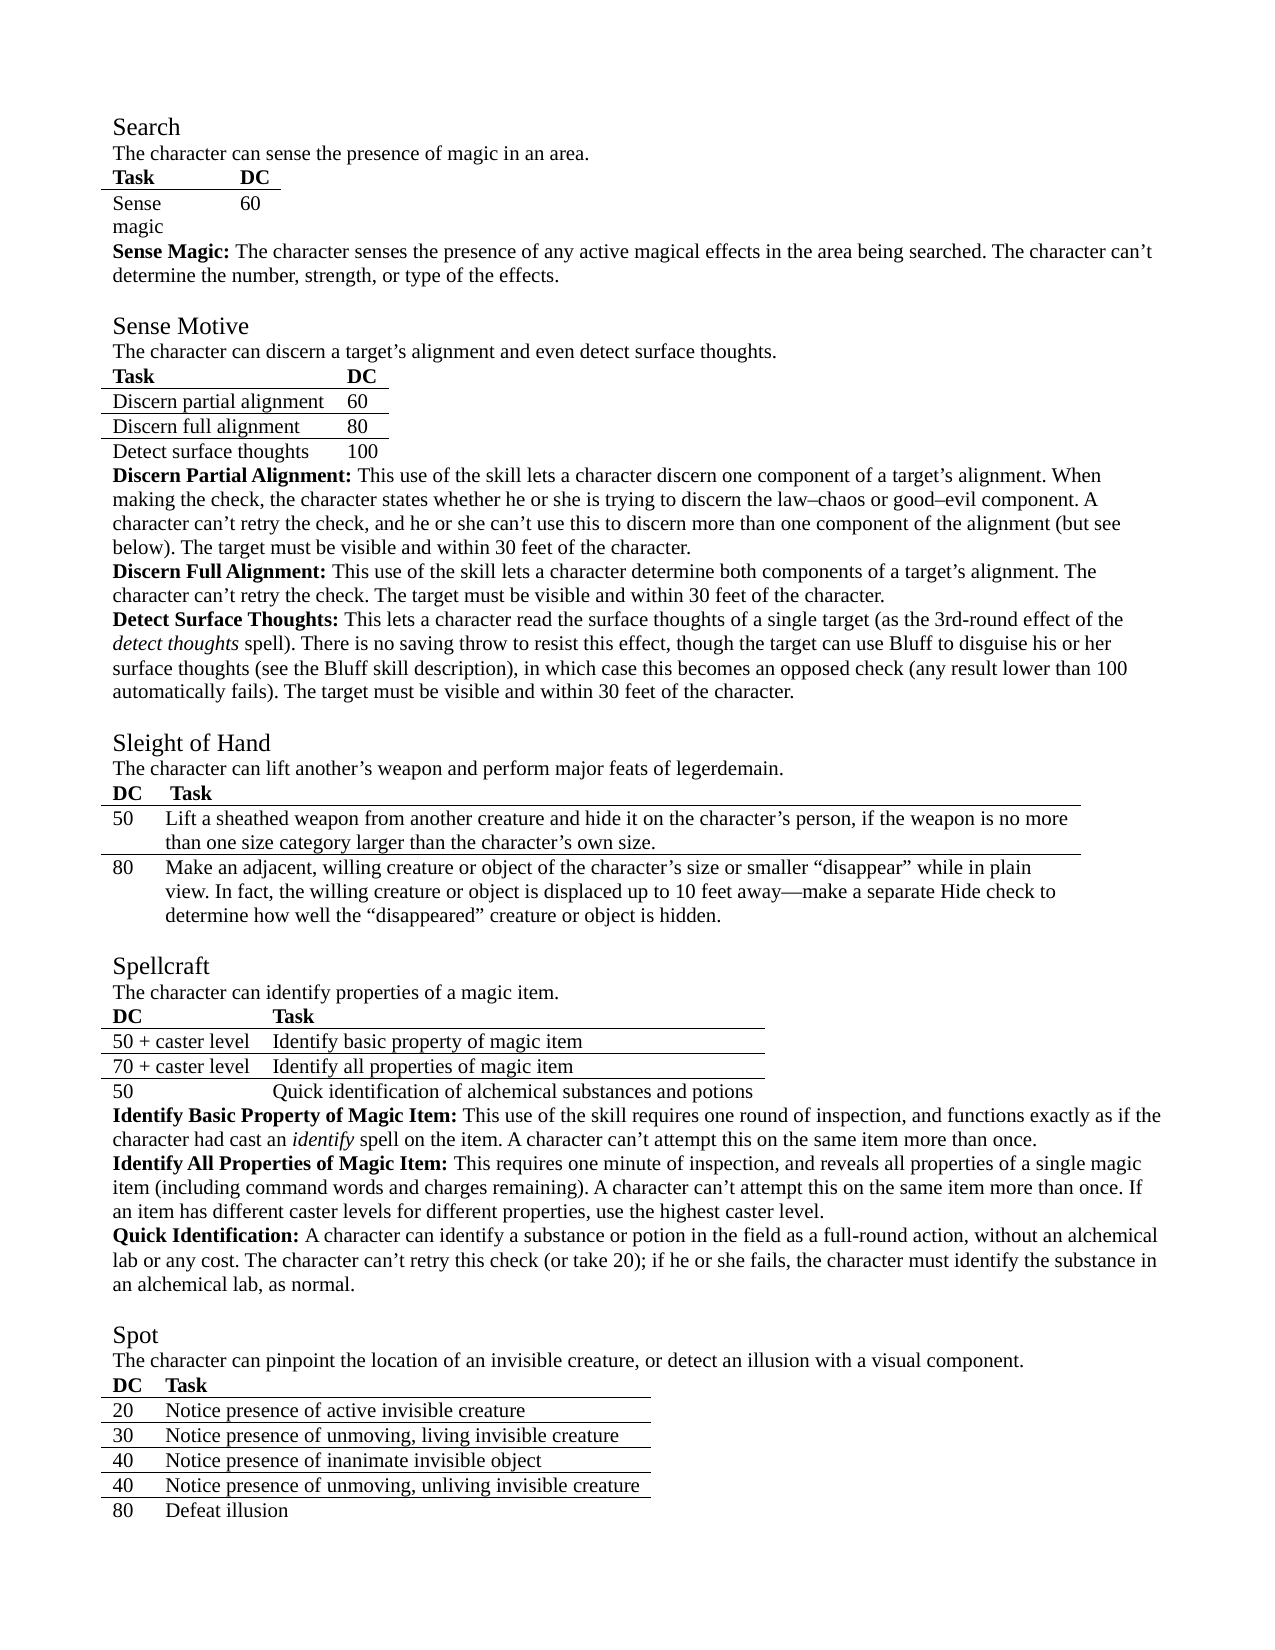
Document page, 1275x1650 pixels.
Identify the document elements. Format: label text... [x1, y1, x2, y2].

table_cell Identify all properties of magic item [261, 1054, 765, 1078]
table_cell 30 [101, 1423, 154, 1447]
table_cell 80 [336, 414, 389, 438]
text Detect Surface Thoughts: This lets a character read the surface thoughts of a single target (as the 3rd-round effect of the detect thoughts spell). There is no saving throw to resist this effect, though the target can use Bluff to disguise his or her surface thoughts (see the Bluff skill description), in which case this becomes an opposed check (any result lower than 100 automatically fails). The target must be visible and within 30 feet of the character. [112, 607, 1162, 703]
table_header Task [101, 364, 336, 388]
table_cell Notice presence of unmoving, unliving invisible creature [154, 1473, 651, 1497]
table_cell 60 [336, 389, 389, 413]
text Discern Partial Alignment: This use of the skill lets a character discern one component of a target’s alignment. When making the check, the character states whether he or she is trying to discern the law–chaos or good–evil component. A character can’t retry the check, and he or she can’t use this to discern more than one component of the alignment (but see below). The target must be visible and within 30 feet of the character. [112, 463, 1162, 559]
table_cell Make an adjacent, willing creature or object of the character’s size or smaller “disappear” while in plain view. In fact, the willing creature or object is displaced up to 10 feet away—make a separate Hide check to determine how well the “disappeared” creature or object is hidden. [154, 855, 1081, 927]
text Discern Full Alignment: This use of the skill lets a character determine both components of a target’s alignment. The character can’t retry the check. The target must be visible and within 30 feet of the character. [112, 559, 1162, 607]
table_header Task [261, 1004, 765, 1028]
table_header DC [229, 165, 281, 189]
table_cell Discern partial alignment [101, 389, 336, 413]
table_cell 100 [336, 439, 389, 463]
subtitle Search [112, 112, 1162, 141]
text The character can sense the presence of magic in an area. [112, 141, 1162, 165]
table_header Task [154, 780, 1081, 804]
text Quick Identification: A character can identify a substance or potion in the field as a full-round action, without an alchemical lab or any cost. The character can’t retry this check (or take 20); if he or she fails, the character must identify the substance in an alchemical lab, as normal. [112, 1223, 1162, 1296]
table_cell Sense magic [101, 190, 228, 238]
table_cell 70 + caster level [101, 1054, 261, 1078]
subtitle Spot [112, 1320, 1162, 1348]
text Identify All Properties of Magic Item: This requires one minute of inspection, and reveals all properties of a single magic item (including command words and charges remaining). A character can’t attempt this on the same item more than once. If an item has different caster levels for different properties, use the highest caster level. [112, 1151, 1162, 1223]
table_header DC [101, 1004, 261, 1028]
table_cell 80 [101, 1498, 154, 1522]
subtitle Sleight of Hand [112, 728, 1162, 756]
text The character can identify properties of a magic item. [112, 980, 1162, 1004]
text Identify Basic Property of Magic Item: This use of the skill requires one round of inspection, and functions exactly as if the character had cast an identify spell on the item. A character can’t attempt this on the same item more than once. [112, 1103, 1162, 1151]
text The character can discern a target’s alignment and even detect surface thoughts. [112, 339, 1162, 363]
table_header DC [101, 1373, 154, 1397]
table_cell Identify basic property of magic item [261, 1029, 765, 1053]
table_cell 40 [101, 1448, 154, 1472]
table_cell Lift a sheathed weapon from another creature and hide it on the character’s person, if the weapon is no more than one size category larger than the character’s own size. [154, 806, 1081, 854]
table_header DC [336, 364, 389, 388]
subtitle Spellcraft [112, 951, 1162, 980]
table_header Task [154, 1373, 651, 1397]
table_cell 80 [101, 855, 154, 927]
table_cell 50 + caster level [101, 1029, 261, 1053]
table_cell Detect surface thoughts [101, 439, 336, 463]
text The character can lift another’s weapon and perform major feats of legerdemain. [112, 756, 1162, 780]
table_cell 60 [229, 190, 281, 238]
text The character can pinpoint the location of an invisible creature, or detect an illusion with a visual component. [112, 1348, 1162, 1372]
table_cell 20 [101, 1398, 154, 1422]
table_cell Notice presence of inanimate invisible object [154, 1448, 651, 1472]
table_cell Defeat illusion [154, 1498, 651, 1522]
subtitle Sense Motive [112, 311, 1162, 339]
table_cell Discern full alignment [101, 414, 336, 438]
table_cell Notice presence of unmoving, living invisible creature [154, 1423, 651, 1447]
table_cell 40 [101, 1473, 154, 1497]
table_cell Notice presence of active invisible creature [154, 1398, 651, 1422]
table_cell Quick identification of alchemical substances and potions [261, 1079, 765, 1103]
table_header DC [101, 780, 154, 804]
table_cell 50 [101, 1079, 261, 1103]
text Sense Magic: The character senses the presence of any active magical effects in the area being searched. The character can’t determine the number, strength, or type of the effects. [112, 238, 1162, 287]
table_header Task [101, 165, 228, 189]
table_cell 50 [101, 806, 154, 854]
